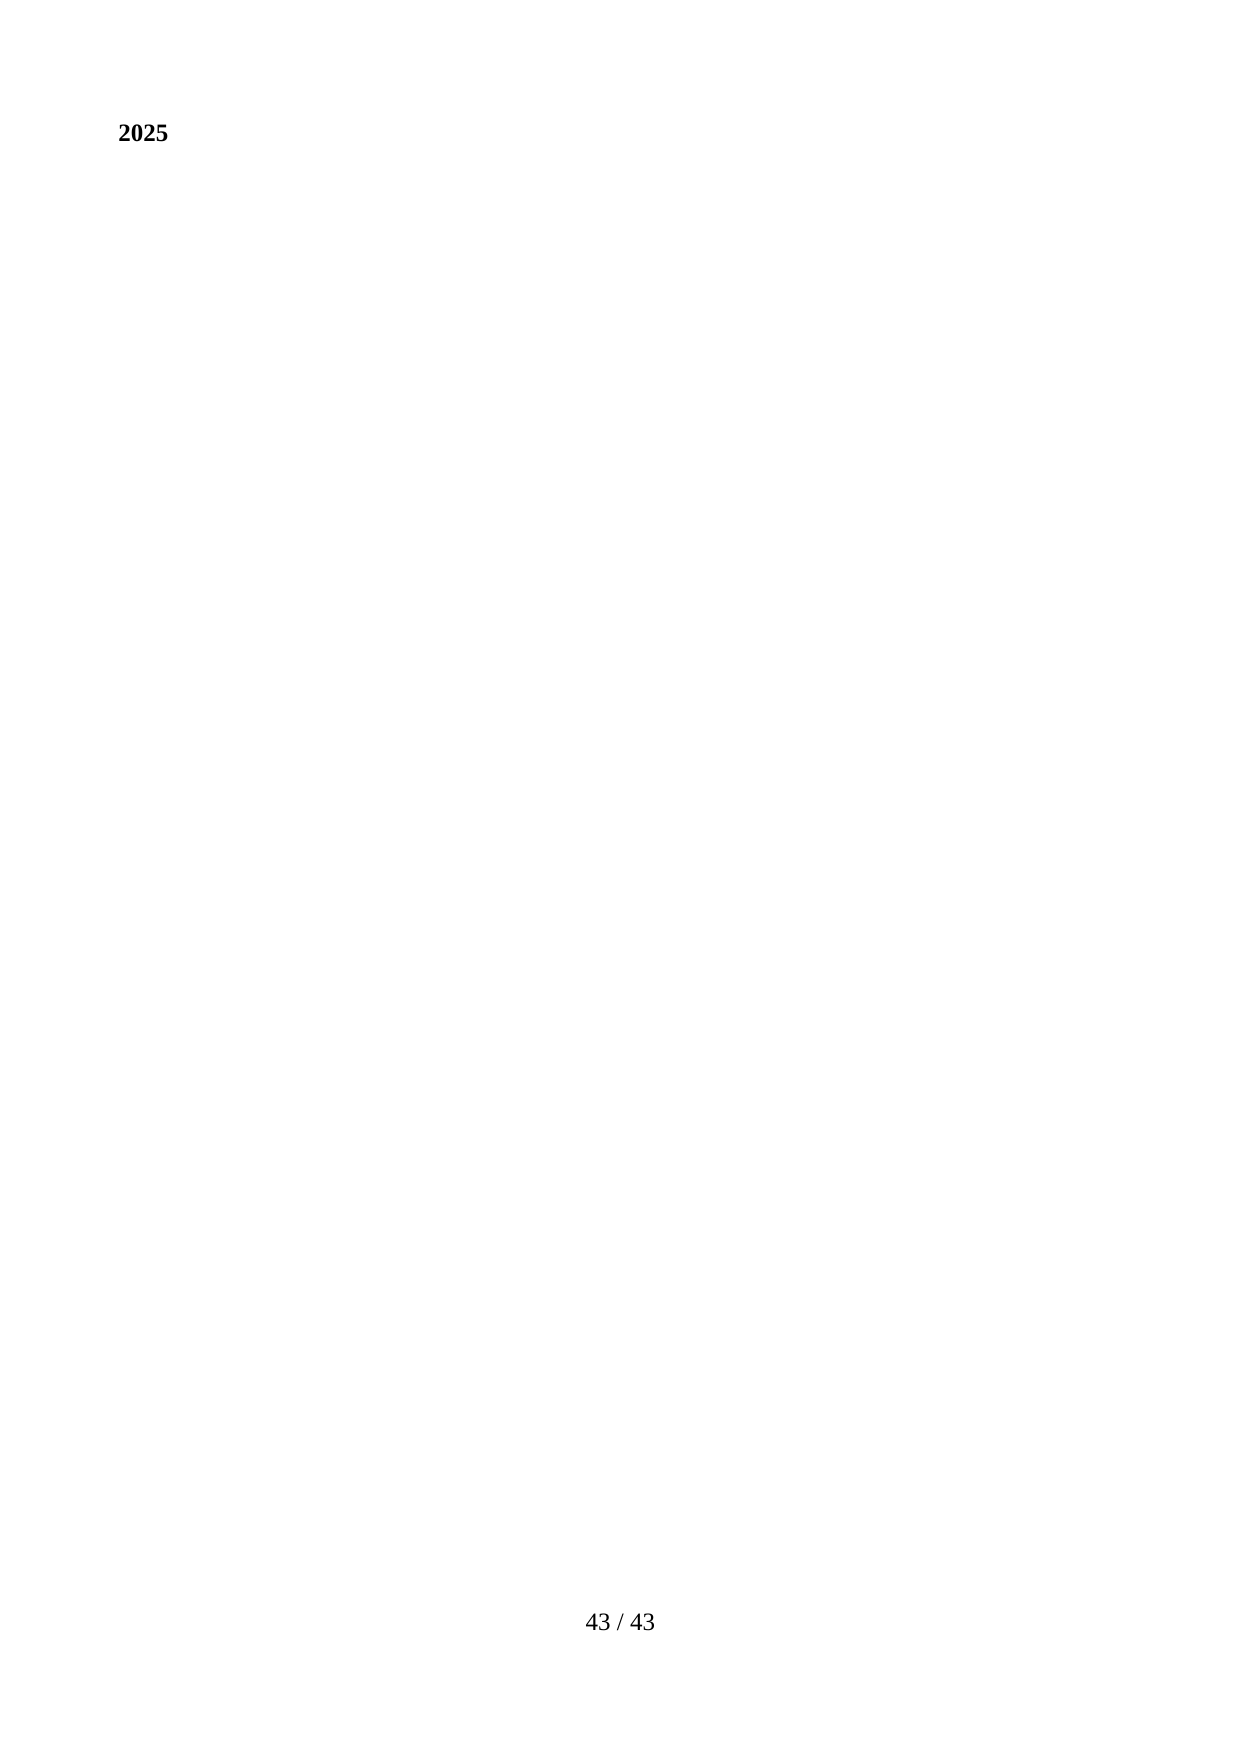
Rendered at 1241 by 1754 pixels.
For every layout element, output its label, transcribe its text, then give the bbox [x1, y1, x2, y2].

text 2025 [118, 118, 1122, 147]
